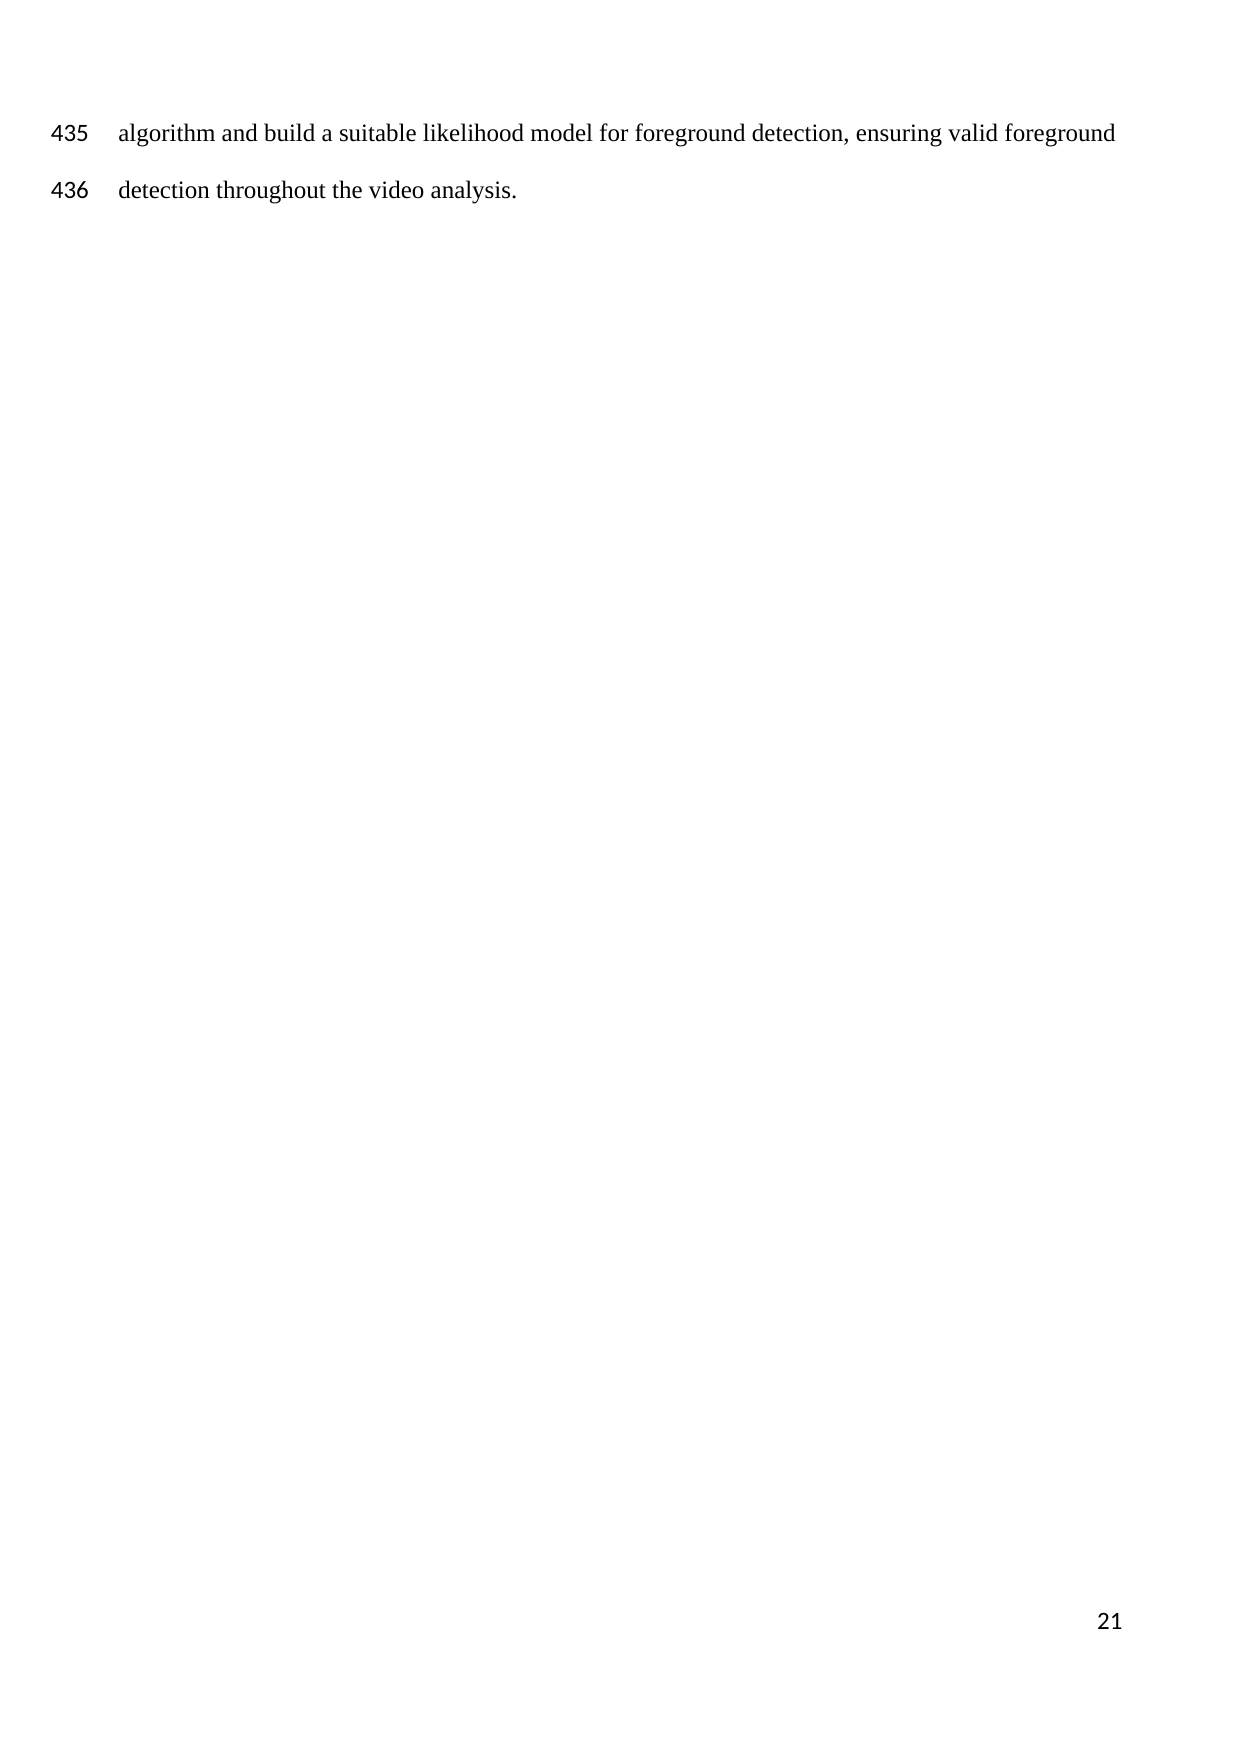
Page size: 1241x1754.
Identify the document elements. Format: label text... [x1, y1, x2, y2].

text algorithm and build a suitable likelihood model for foreground detection, ensuring valid foreground detection throughout the video analysis. [118, 118, 1122, 204]
